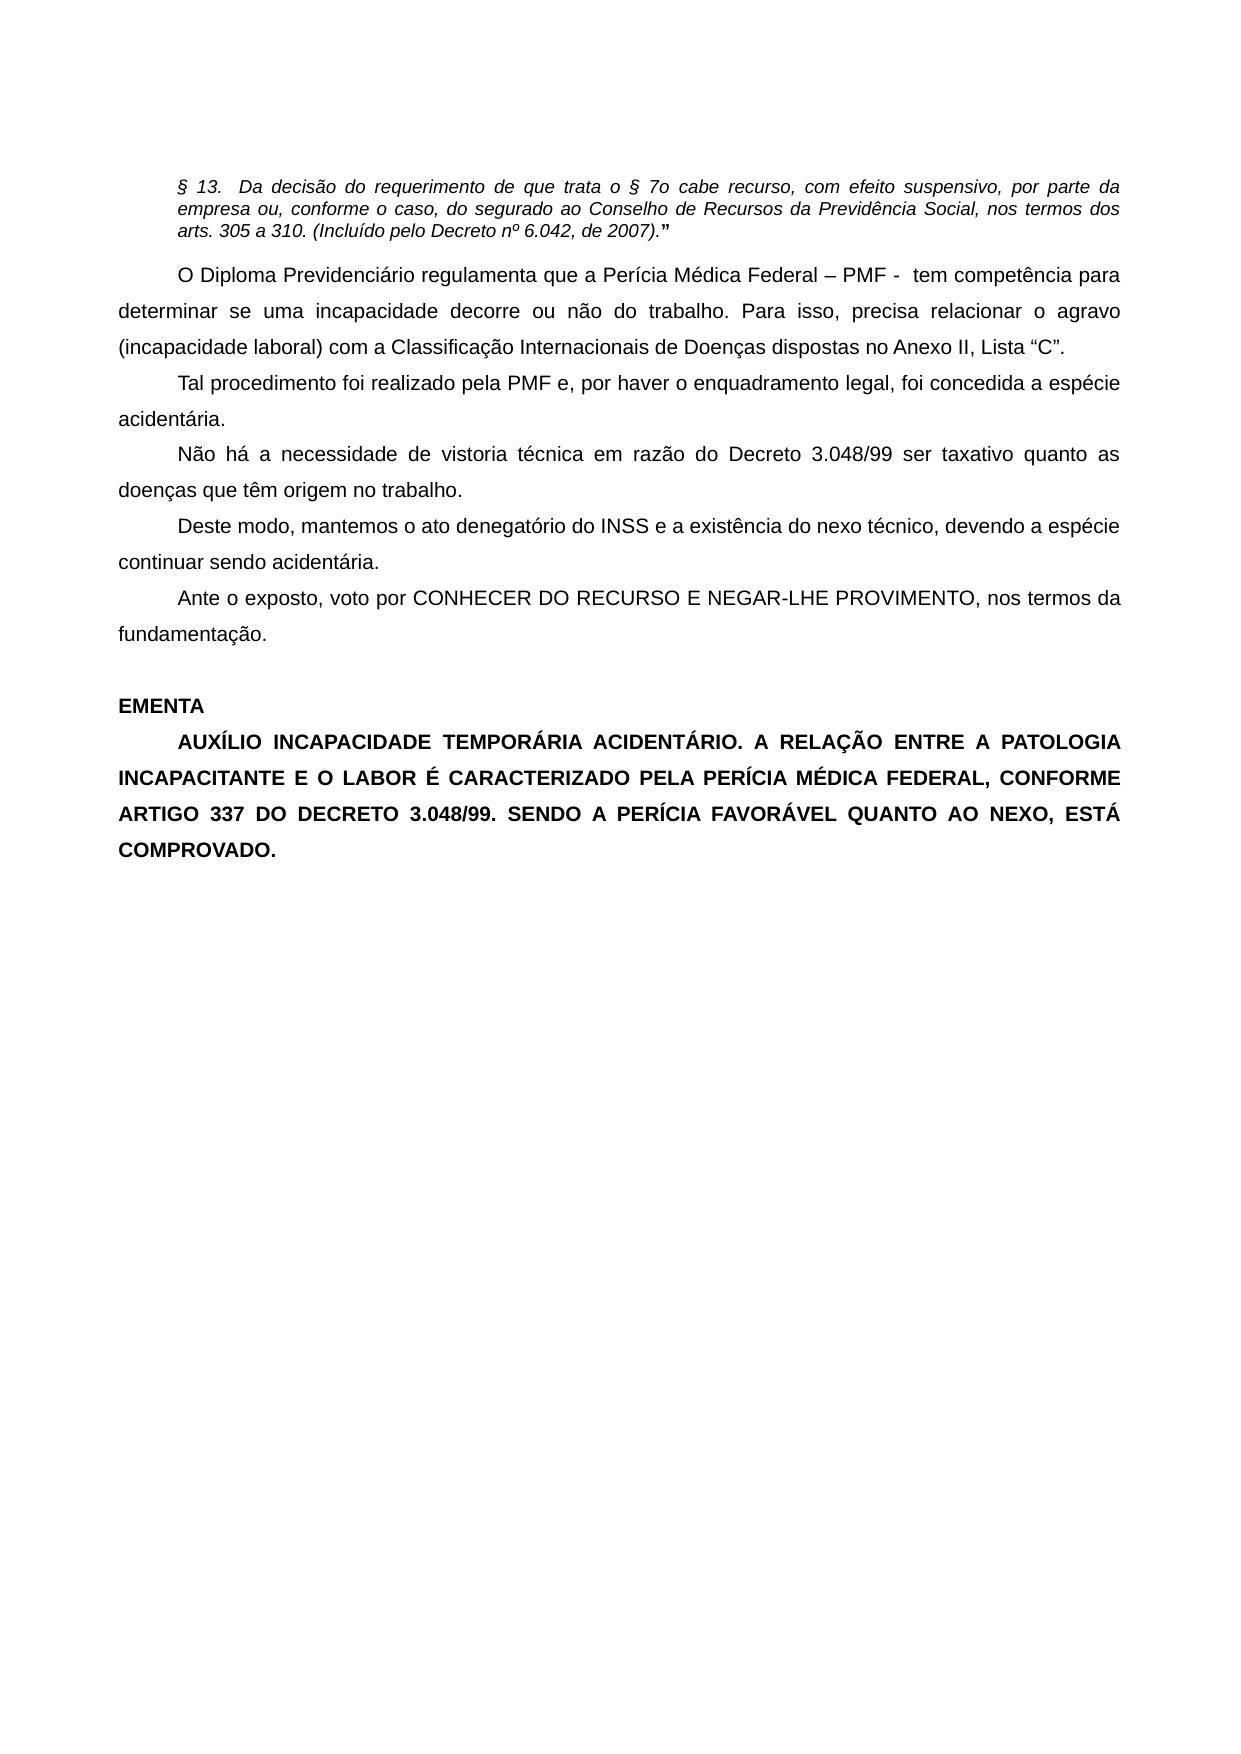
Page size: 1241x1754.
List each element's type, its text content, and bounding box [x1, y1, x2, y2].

text O Diploma Previdenciário regulamenta que a Perícia Médica Federal – PMF - tem competência para determinar se uma incapacidade decorre ou não do trabalho. Para isso, precisa relacionar o agravo (incapacidade laboral) com a Classificação Internacionais de Doenças dispostas no Anexo II, Lista “C”. [118, 263, 1122, 358]
text Ante o exposto, voto por CONHECER DO RECURSO E NEGAR-LHE PROVIMENTO, nos termos da fundamentação. [118, 586, 1122, 646]
text EMENTA [118, 658, 1122, 718]
text Deste modo, mantemos o ato denegatório do INSS e a existência do nexo técnico, devendo a espécie continuar sendo acidentária. [118, 514, 1122, 574]
text AUXÍLIO INCAPACIDADE TEMPORÁRIA ACIDENTÁRIO. A RELAÇÃO ENTRE A PATOLOGIA INCAPACITANTE E O LABOR É CARACTERIZADO PELA PERÍCIA MÉDICA FEDERAL, CONFORME ARTIGO 337 DO DECRETO 3.048/99. SENDO A PERÍCIA FAVORÁVEL QUANTO AO NEXO, ESTÁ COMPROVADO. [118, 730, 1122, 862]
text Tal procedimento foi realizado pela PMF e, por haver o enquadramento legal, foi concedida a espécie acidentária. [118, 370, 1122, 430]
text § 13. Da decisão do requerimento de que trata o § 7o cabe recurso, com efeito suspensivo, por parte da empresa ou, conforme o caso, do segurado ao Conselho de Recursos da Previdência Social, nos termos dos arts. 305 a 310. (Incluído pelo Decreto nº 6.042, de 2007).” [177, 176, 1122, 241]
text Não há a necessidade de vistoria técnica em razão do Decreto 3.048/99 ser taxativo quanto as doenças que têm origem no trabalho. [118, 442, 1122, 502]
